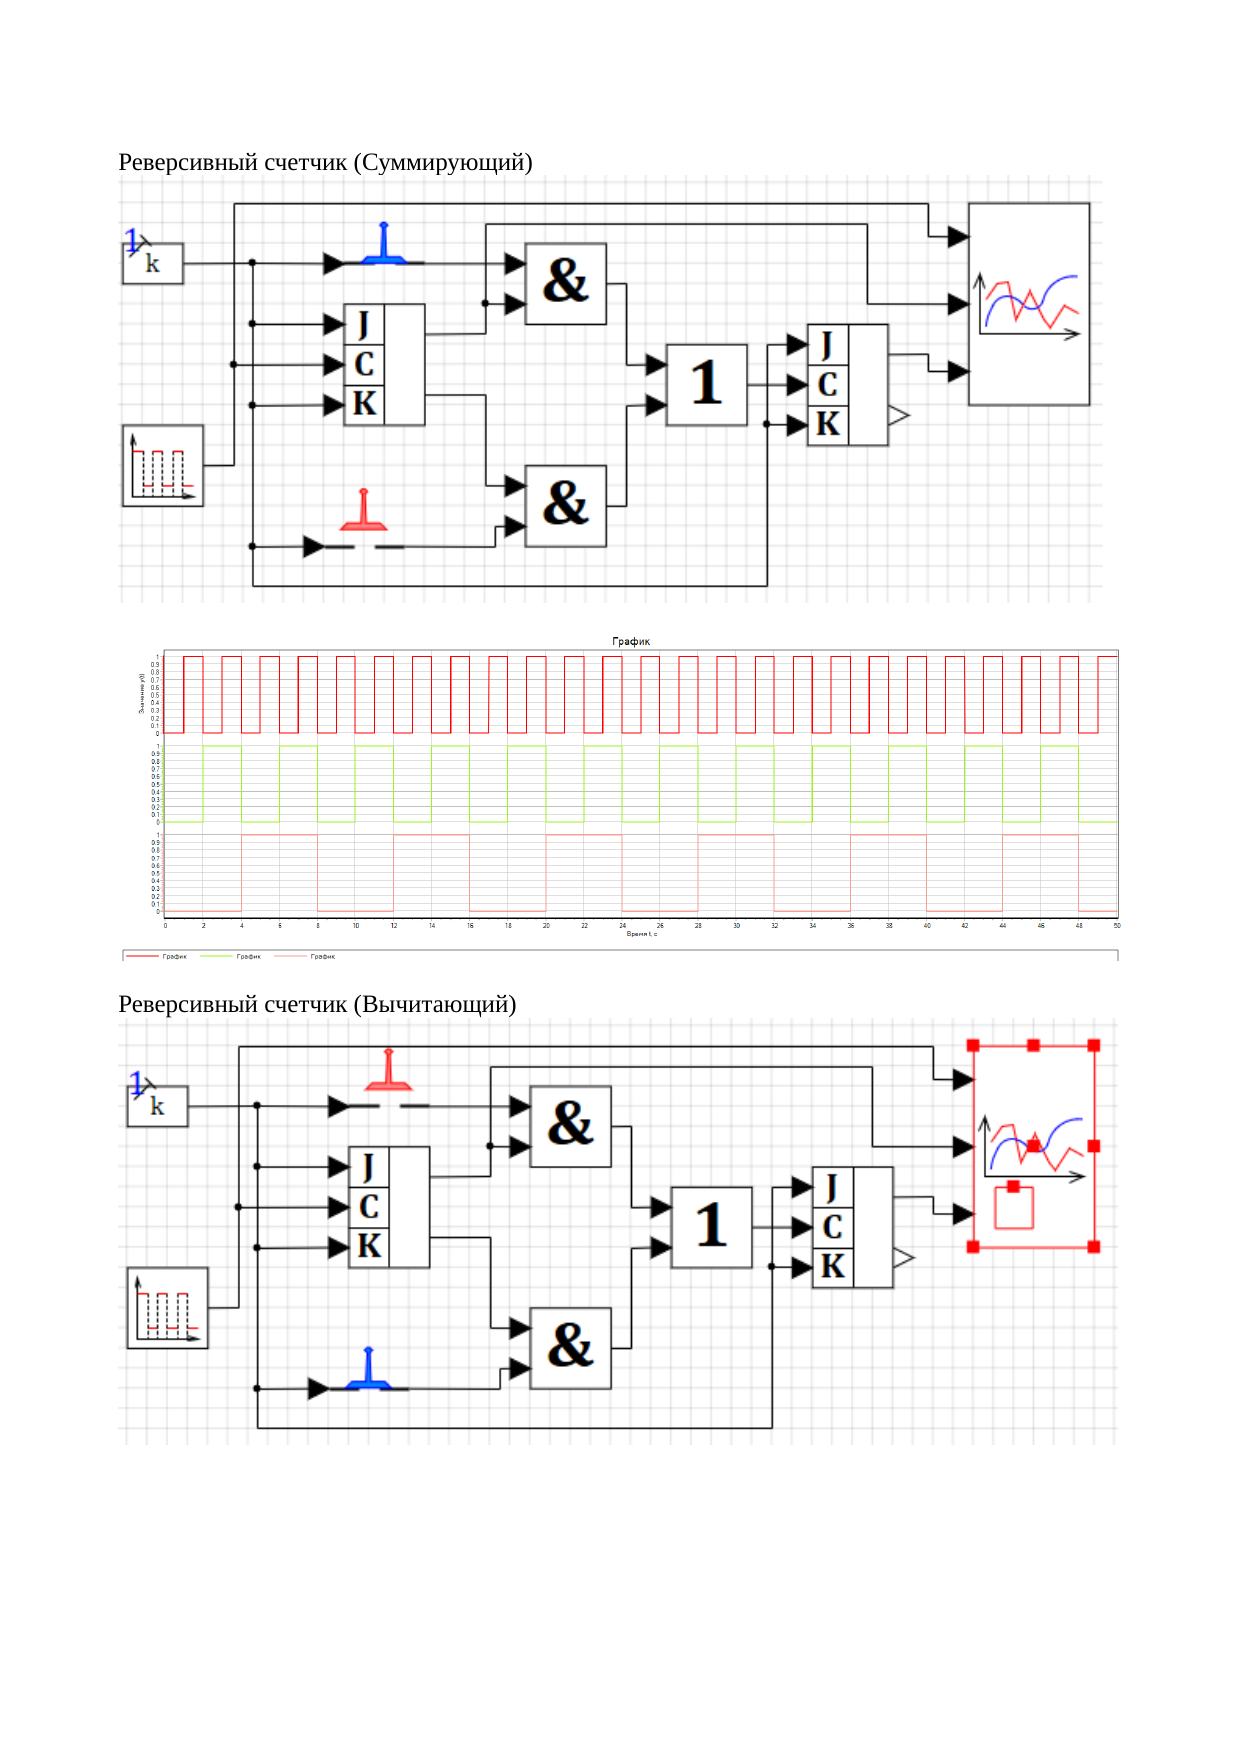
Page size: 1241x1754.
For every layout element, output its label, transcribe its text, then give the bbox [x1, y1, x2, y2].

picture [118, 631, 1123, 961]
picture [118, 175, 1103, 603]
picture [118, 1018, 1119, 1445]
text Реверсивный счетчик (Суммирующий) [118, 147, 1122, 176]
text Реверсивный счетчик (Вычитающий) [118, 989, 1122, 1018]
